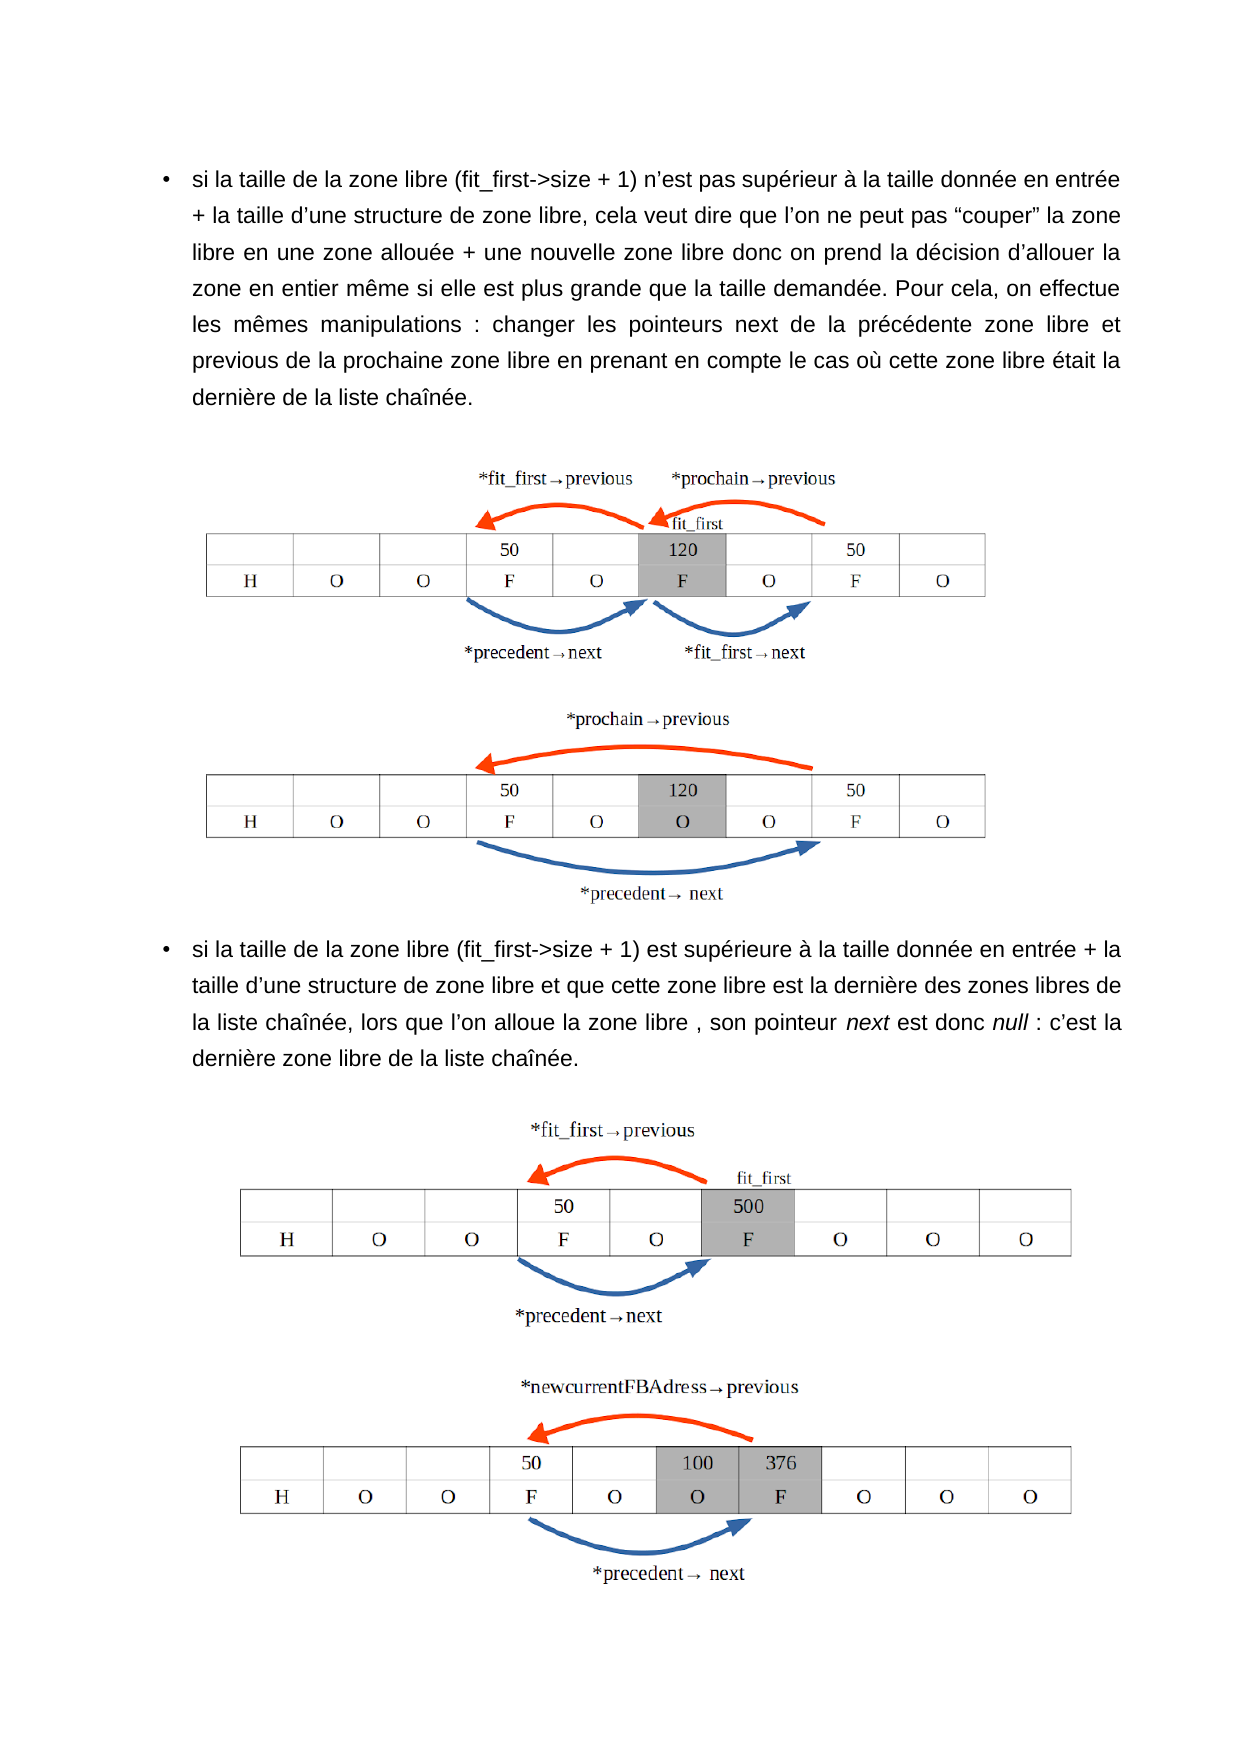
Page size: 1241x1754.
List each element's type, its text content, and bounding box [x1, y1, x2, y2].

list si la taille de la zone libre (fit_first->size + 1) est supérieure à la taille donnée en entrée + la taille d’une structure de zone libre et que cette zone libre est la dernière des zones libres de la liste chaînée, lors que l’on alloue la zone libre , son pointeur next est donc null : c’est la dernière zone libre de la liste chaînée. [162, 936, 1122, 1071]
picture [193, 457, 1003, 923]
list si la taille de la zone libre (fit_first->size + 1) n’est pas supérieur à la taille donnée en entrée + la taille d’une structure de zone libre, cela veut dire que l’on ne peut pas “couper” la zone libre en une zone allouée + une nouvelle zone libre donc on prend la décision d’allouer la zone en entier même si elle est plus grande que la taille demandée. Pour cela, on effectue les mêmes manipulations : changer les pointeurs next de la précédente zone libre et previous de la prochaine zone libre en prenant en compte le cas où cette zone libre était la dernière de la liste chaînée. [162, 166, 1122, 410]
picture [213, 1106, 1100, 1613]
